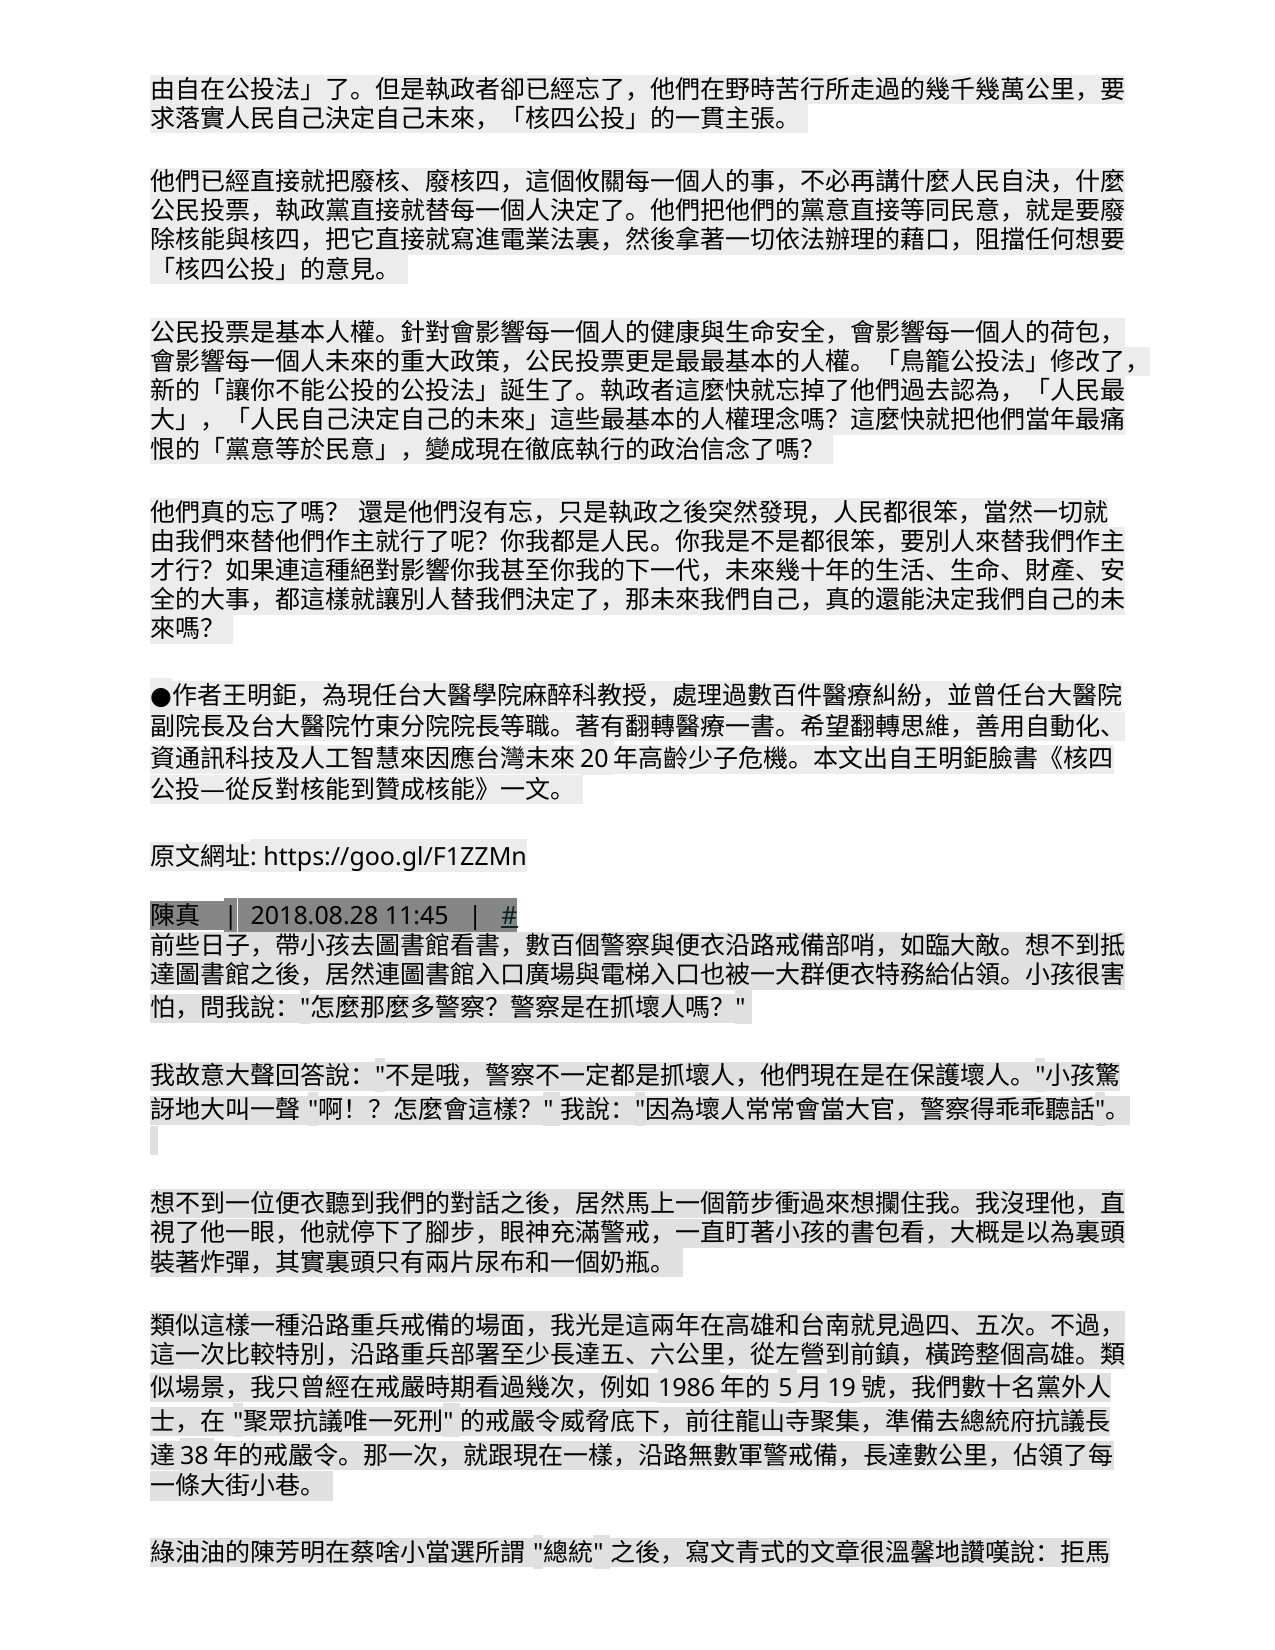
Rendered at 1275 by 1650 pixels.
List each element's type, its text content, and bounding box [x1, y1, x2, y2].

text 前些日子，帶小孩去圖書館看書，數百個警察與便衣沿路戒備部哨，如臨大敵。想不到抵達圖書館之後，居然連圖書館入口廣場與電梯入口也被一大群便衣特務給佔領。小孩很害怕，問我說："怎麼那麼多警察？警察是在抓壞人嗎？" 我故意大聲回答說："不是哦，警察不一定都是抓壞人，他們現在是在保護壞人。"小孩驚訝地大叫一聲 "啊！？怎麼會這樣？" 我說："因為壞人常常會當大官，警察得乖乖聽話"。 想不到一位便衣聽到我們的對話之後，居然馬上一個箭步衝過來想攔住我。我沒理他，直視了他一眼，他就停下了腳步，眼神充滿警戒，一直盯著小孩的書包看，大概是以為裏頭裝著炸彈，其實裏頭只有兩片尿布和一個奶瓶。 類似這樣一種沿路重兵戒備的場面，我光是這兩年在高雄和台南就見過四、五次。不過，這一次比較特別，沿路重兵部署至少長達五、六公里，從左營到前鎮，橫跨整個高雄。類似場景，我只曾經在戒嚴時期看過幾次，例如 1986年的 5月19號，我們數十名黨外人士，在 "聚眾抗議唯一死刑" 的戒嚴令威脅底下，前往龍山寺聚集，準備去總統府抗議長達38年的戒嚴令。那一次，就跟現在一樣，沿路無數軍警戒備，長達數公里，佔領了每一條大街小巷。 綠油油的陳芳明在蔡啥小當選所謂 "總統" 之後，寫文青式的文章很溫馨地讚嘆說：拒馬再見，滾地龍、鐵蒺藜再見，鎮暴部隊再見，偉大的民主來臨了，人民解放了，從此人民跟執政者之間再也沒有距離，再也不用防範人民的心聲，多麼美好啊！多麼感人啊。 我常覺得，這些人怎麼都不會為自己的言行感到羞愧？ 底下有些照片，拍得不錯。最好裝甲車兩旁應該架起機關槍才更對味。 https://goo.gl/UEan2T https://goo.gl/6SmcFz 每天看著這些小頭銳面綠油油的政治蟑螂貪婪胡搞作威作福裝腔作勢，實在很難受。究竟幾時才能把這些歹徒繩之以法？我估計是不會有那一天的到來，因為人世現實法則的基本故事架構跟好萊塢電影演的往往不一樣；現實世界始終是英雄落難，好人倒大霉，而人渣蟑螂卻是不管如何改朝換代，一路吃香喝辣肥滋滋到底。 不過，我信這一套。因為，倘若現實人生都跟好萊塢電影演的一樣，好人或英雄眾人仰慕愛戴，而人渣個個被繩之以法，眾人唾棄；倘若現實人生是這樣，那還會有人要當壞人嗎？豈不是大家都爭先恐後要當大俠了。 唯有當後果幾乎是註定不幸的，悲慘的，痛苦的，"善" 也從而才具有它動人的意義。"我願意下地獄" 是動人的，"我願意上天堂" 則只是一句廢話。 [150, 932, 1125, 1569]
text 陳真 | 2018.08.28 11:45 | # [150, 897, 1125, 932]
text 以核養綠是不想漲電費公投 台大醫師：大嬸智慧勝書生 https://udn.com/news/story/6656/3333818 2018-08-27 聯合報 記者吳淑君╱即時報導 因為憂心2025非核家園帶來的災難，台大醫院前副院長王明鉅日前上街頭，到台北車站號召以核養綠公投連署，被拒絕20次後，轉機竟是出現在一旁的街友，志工解釋以核養綠落落長，現場大嬸看不下去，脫口說就是「不想漲電費的公投」「不想吸髒空氣的公投」，王明鉅驚呼，大嬸智慧比他們這些書生強多了。 王明鉅在臉書PO文，紀錄他25日在台北車站南三門當連署志工的遭遇，他再也不怕被任何人拒絕了，許多人看了深受感動，也要投入當志工，找人連署。 王明鉅說，當天他主動問了20幾次，沒有一次能和路人說上超過10個字。他心想完蛋了，突然坐在地上的街友，對著他大聲叫著，「你們在那邊走來走去找人簽，我們不是人嗎？為什麼不來找我簽」，他一聽立刻走上去，把連署書、筆與背板全部遞上。 接下來，他收到一位來自核能研究所的連署書，也收到兩位年輕情侶一共四份的連署書，還收到專誠帶著兒女，說一定要看到王院長的臉書老友的當場連署。更有人一口氣要了20份，問我下午南三門還會不會有人在，她會簽好立刻送回來，他超開心的。 有許多不清楚「以核養綠」公投，年輕志工向他們解釋，沒想到現場的大嬸阿姨，教年輕人說，就告訴他們「不想漲電費的公投」「不想吸髒空氣的公投」就對了啦。還有位阿姨教他，應該透過軍公教團體，透過社區的各種協會與組織去發放，保證一下子就能拿到十萬份，他感嘆，大嬸的智慧，真的比他們高得多。 王明鉅說，30萬人連署書目標，達不達得到他不知道，但他知道大家沒有放棄的資格。雖然8月31日是預定的終點日，但他想也許下周六的9月1日還有一個最後衝刺的機會。畢竟，這個攸關台灣未來40年能源穩定的事，實在太重要了。 ================= 王明鉅／政黨輪替、非核家園信仰成真 我反核信念卻開始動搖 2018年06月25日 文／王明鉅 第四核能發電廠，從二十多年立法院通過預算開始，就一直是當時在野黨反對的焦點。在野黨連續幾次要求核四公投的「千里苦行」。以及到了2014年太陽花學運結束之後，反核人士因為認為公投法把公民投票修成鳥籠公投，改為以「禁食」要求停建核四。 2011年的日本311大地震的福島核災，更為反對核四增加了最強力的理由。於是在可能失去政權的威脅之下，執政黨先是提出核四公投但是不敢付諸行動的革命性主張，隔年就作出了封存核四等待公投的決定。 從很久之前的「千里苦行」開始，我一直都反核。我反核的認知是，一：核能很危險。二：台灣根本不缺電。三：核四根本就是黨國威權體制下代表性的黑箱工程。核四根本就不必蓋，當然更不能啟動。反核四就等於是反國民黨威權，所以在追求台灣自由民主的同時，當然一定、絕對要反核也反核四到底。 在那個封存核四決定的當下，我也歡欣鼓舞。反對了那麼久的事，終於成功。令人討厭的政權終於露出敗象，當然開心。 雖然那只不過是四年前，但即使到了那個時候，我承認我對台灣到底該有什麼樣的能源政策？ 到底燃煤、天然氣、核能或是綠能發電，到底各有什麼風險？ 到底各會要多少成本？ 到底會對人體產生什麼傷害？ 以及更技術性的問題，到底核四是什麼碗糕，為什麼明明很老舊的核一、核二可以繼續用，但是全新的核四就是不能用……。的確是完全無知的。 當時我只知道，反正反核四就是反國民黨，停建核四就是反國民黨的勝利，其他的就不必管那麼多了！政黨輪替了，非核家園的信仰也成真了，甚至都寫進電業法了。然後核四的燃料棒也準備送回原廠報廢了。 當一切都將成為事實的時候，我反核的信念卻開始動搖了。因為我開始理解，台灣的能源政策絕對不只是擁核、反核這麼簡單。這是個一定要考慮台灣未來產業對能源的需求，考慮各種發電方式的風險與成本的利弊得失，考慮各種方式對環境與每一個人的身體健康的複雜問題。 這麼複雜的問題當然不能用「我是人，我反核」這麼簡單又煽動的詞句來處理與全部概括。即使是核電到底有多危險？台灣到底缺不缺電？ 如果把反國民黨的成分去掉之後，仍然一定要反核四到底嗎？這些更技術與更枝節的問題，我也開始有了不同的答案。 我贊成台灣應該要有核能發電。至少在風力與太陽能發電能在台灣以事實證明，它們真的能成為台灣需要用電時就能提供電力。否則我認為應該保留必要時可以啟動的核四龍門電廠，來為台灣提供需要的電力的可能性。 我贊成台灣應該要有核能發電。因為我在這二年中間，理解了過去所不理解的許多事。更理解了過去的反核，其實摻雜了太多對於政治的好惡。過去的反核四其實是反對國民黨，而不是把它單純地當作一個攸關台灣未來的能源問題來思考。 我贊成台灣應該要有核能發電。因為我們已經利用核能發電來提供台灣所需要的電力三十多年。至少它到目前為止都是安全的。我也沒見到無論是中央或是地方政府，雖然明明就在核一、二廠旁邊幾十公里，但也根本沒有任何人，真的像是身旁就有一隻可怕的大老虎，天天戰戰兢兢戒慎恐懼，天天擔心核能電廠隨時可能發生大災難。完全沒有。你如果看過相關的核災演練，你就知道，即使是參加演練的人，都沒人是真的擔心明天就會發生核能大災難的。 ▲▼王明鉅，現任台大醫學院麻醉科教授。處理過數百件醫療糾紛。曾任台大醫院副院長及台大醫院竹東分院院長。著有翻轉醫療一書。希望翻轉思維，善用自動化、資通訊科技及人工智慧來因應台灣未來20年高齡少子危機。。（圖／翻攝自王明鉅臉書） ▲作者王明鉅，為現任台大醫學院麻醉科教授。（圖／翻攝自王明鉅臉書） 我贊成台灣應該要有核能發電。因為我知道，台灣開始缺電了。尤其是我們如果真的要繼續發展我們引以為傲的半導體高科技產業的話，在地球氣候已經愈來愈極端的現在，台灣的用電需求一定會持續增加。 我贊成台灣應該要有核能發電。因為這是我在考量發生災難之後的風險，對於環境與人體健康的傷害，穩定性與成本這些因素之後，認為如果和完全廢核比較起來，對台灣更可能作到，也更有利的決定。當然這只是我個人的考量。你當然也有你自己的考量。 到底要完全廢除核能發電，免得萬一發生像311一樣的地震時，可能發生的核災風險？ 雖然那個核災我深入了解之後，發現更可能不是地震而是人禍才造成的。還是要儘量少用火力發電尤其是燃煤發電，免得不斷製造傷害健康的大量PM2.5，免得讓地球暖化愈來愈嚴重，讓酷熱與水災輪流傷害台灣？ 每個人有每個人不同的答案。每個人也要尊重別人的不同答案。如果台灣真的要全面廢除核能發電的任何可能性，當然應該讓所有的人都先有了充分的資訊與對台灣的能源政策與核四電廠有了充分認識之後，再以公民投票，尊重每一個人意見的方式來解決。 這個會攸關每一個人的健康，也可能會攸關每一個人的生命財產安全，更可能會直接影響每個家庭、每家公司的電費與產業是否投資的種種經濟利益的重大問題，如果都沒有資格以公民投票來解決，那還有什麼問題，更有資格也更值得用公民投票來解決呢？ 十幾年前，反核者用千里苦行要求以公民投票的方式，來決定要不要停建核四。四年前，反核者認為公民投票已經在當時的執政黨修法之下，變成鳥籠公投。認為公投已經不可能反核成功，所以改用禁食要求停建核四。 只可惜雖然「鳥籠公投法」，已經因為修改法律變成門檻很低，幾乎事事可以公投的「自由自在公投法」了。但是執政者卻已經忘了，他們在野時苦行所走過的幾千幾萬公里，要求落實人民自己決定自己未來，「核四公投」的一貫主張。 他們已經直接就把廢核、廢核四，這個攸關每一個人的事，不必再講什麼人民自決，什麼公民投票，執政黨直接就替每一個人決定了。他們把他們的黨意直接等同民意，就是要廢除核能與核四，把它直接就寫進電業法裏，然後拿著一切依法辦理的藉口，阻擋任何想要「核四公投」的意見。 公民投票是基本人權。針對會影響每一個人的健康與生命安全，會影響每一個人的荷包，會影響每一個人未來的重大政策，公民投票更是最最基本的人權。「鳥籠公投法」修改了，新的「讓你不能公投的公投法」誕生了。執政者這麼快就忘掉了他們過去認為，「人民最大」，「人民自己決定自己的未來」這些最基本的人權理念嗎？這麼快就把他們當年最痛恨的「黨意等於民意」，變成現在徹底執行的政治信念了嗎？ 他們真的忘了嗎？ 還是他們沒有忘，只是執政之後突然發現，人民都很笨，當然一切就由我們來替他們作主就行了呢？你我都是人民。你我是不是都很笨，要別人來替我們作主才行？如果連這種絕對影響你我甚至你我的下一代，未來幾十年的生活、生命、財產、安全的大事，都這樣就讓別人替我們決定了，那未來我們自己，真的還能決定我們自己的未來嗎？ ●作者王明鉅，為現任台大醫學院麻醉科教授，處理過數百件醫療糾紛，並曾任台大醫院副院長及台大醫院竹東分院院長等職。著有翻轉醫療一書。希望翻轉思維，善用自動化、資通訊科技及人工智慧來因應台灣未來20年高齡少子危機。本文出自王明鉅臉書《核四公投—從反對核能到贊成核能》一文。 原文網址: https://goo.gl/F1ZZMn [150, 75, 1125, 872]
